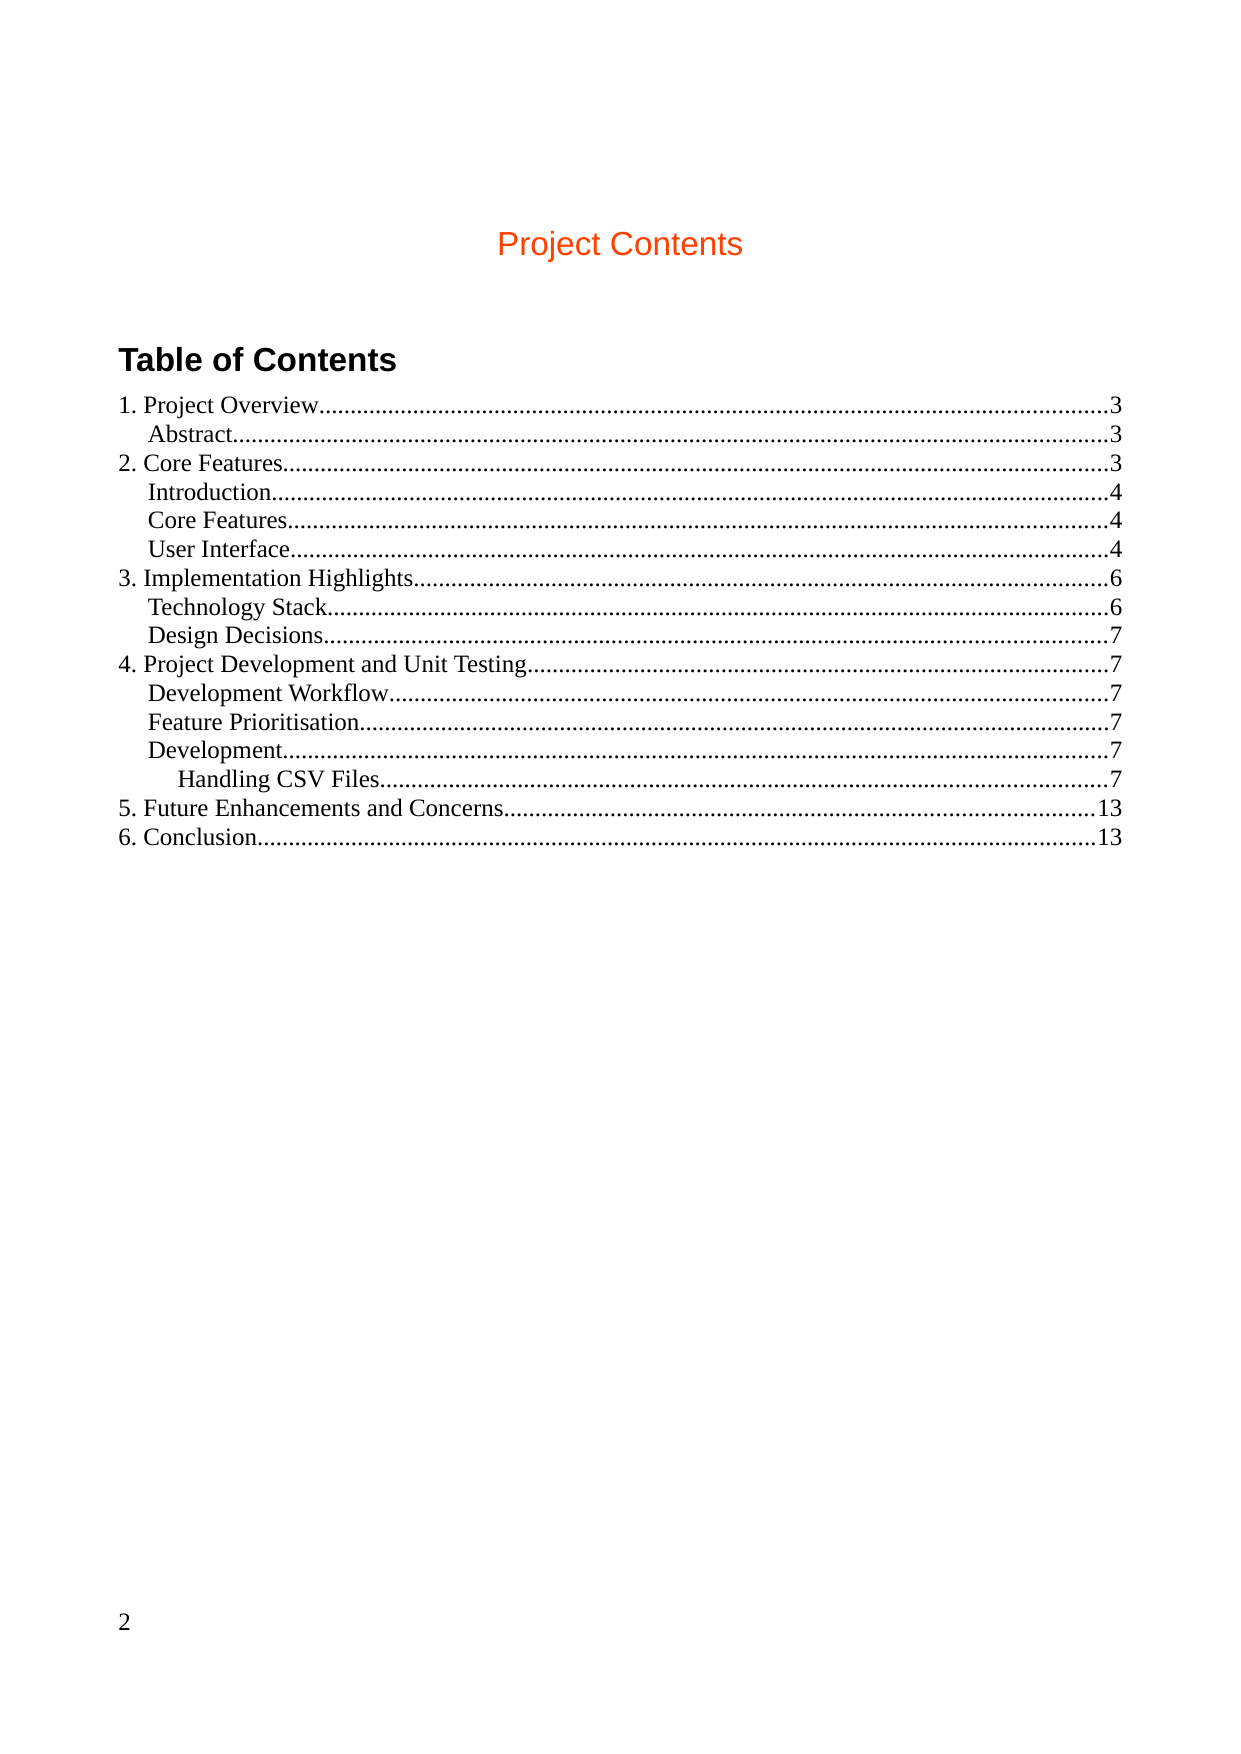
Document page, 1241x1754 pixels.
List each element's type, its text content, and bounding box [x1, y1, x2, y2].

subtitle Table of Contents [118, 340, 1122, 378]
text Core Features 4 [148, 506, 1122, 534]
text 5. Future Enhancements and Concerns 13 [118, 793, 1122, 822]
text User Interface 4 [148, 534, 1122, 563]
text Development 7 [148, 736, 1122, 764]
text Handling CSV Files 7 [177, 764, 1122, 793]
text Feature Prioritisation 7 [148, 707, 1122, 736]
text Design Decisions 7 [148, 621, 1122, 649]
text 3. Implementation Highlights 6 [118, 563, 1122, 592]
text Abstract 3 [148, 419, 1122, 448]
text Development Workflow 7 [148, 678, 1122, 707]
text Introduction 4 [148, 477, 1122, 506]
text 4. Project Development and Unit Testing 7 [118, 649, 1122, 678]
text Technology Stack 6 [148, 592, 1122, 621]
text Project Contents [118, 223, 1122, 262]
text 1. Project Overview 3 [118, 391, 1122, 419]
text 6. Conclusion 13 [118, 822, 1122, 851]
text 2. Core Features 3 [118, 448, 1122, 477]
